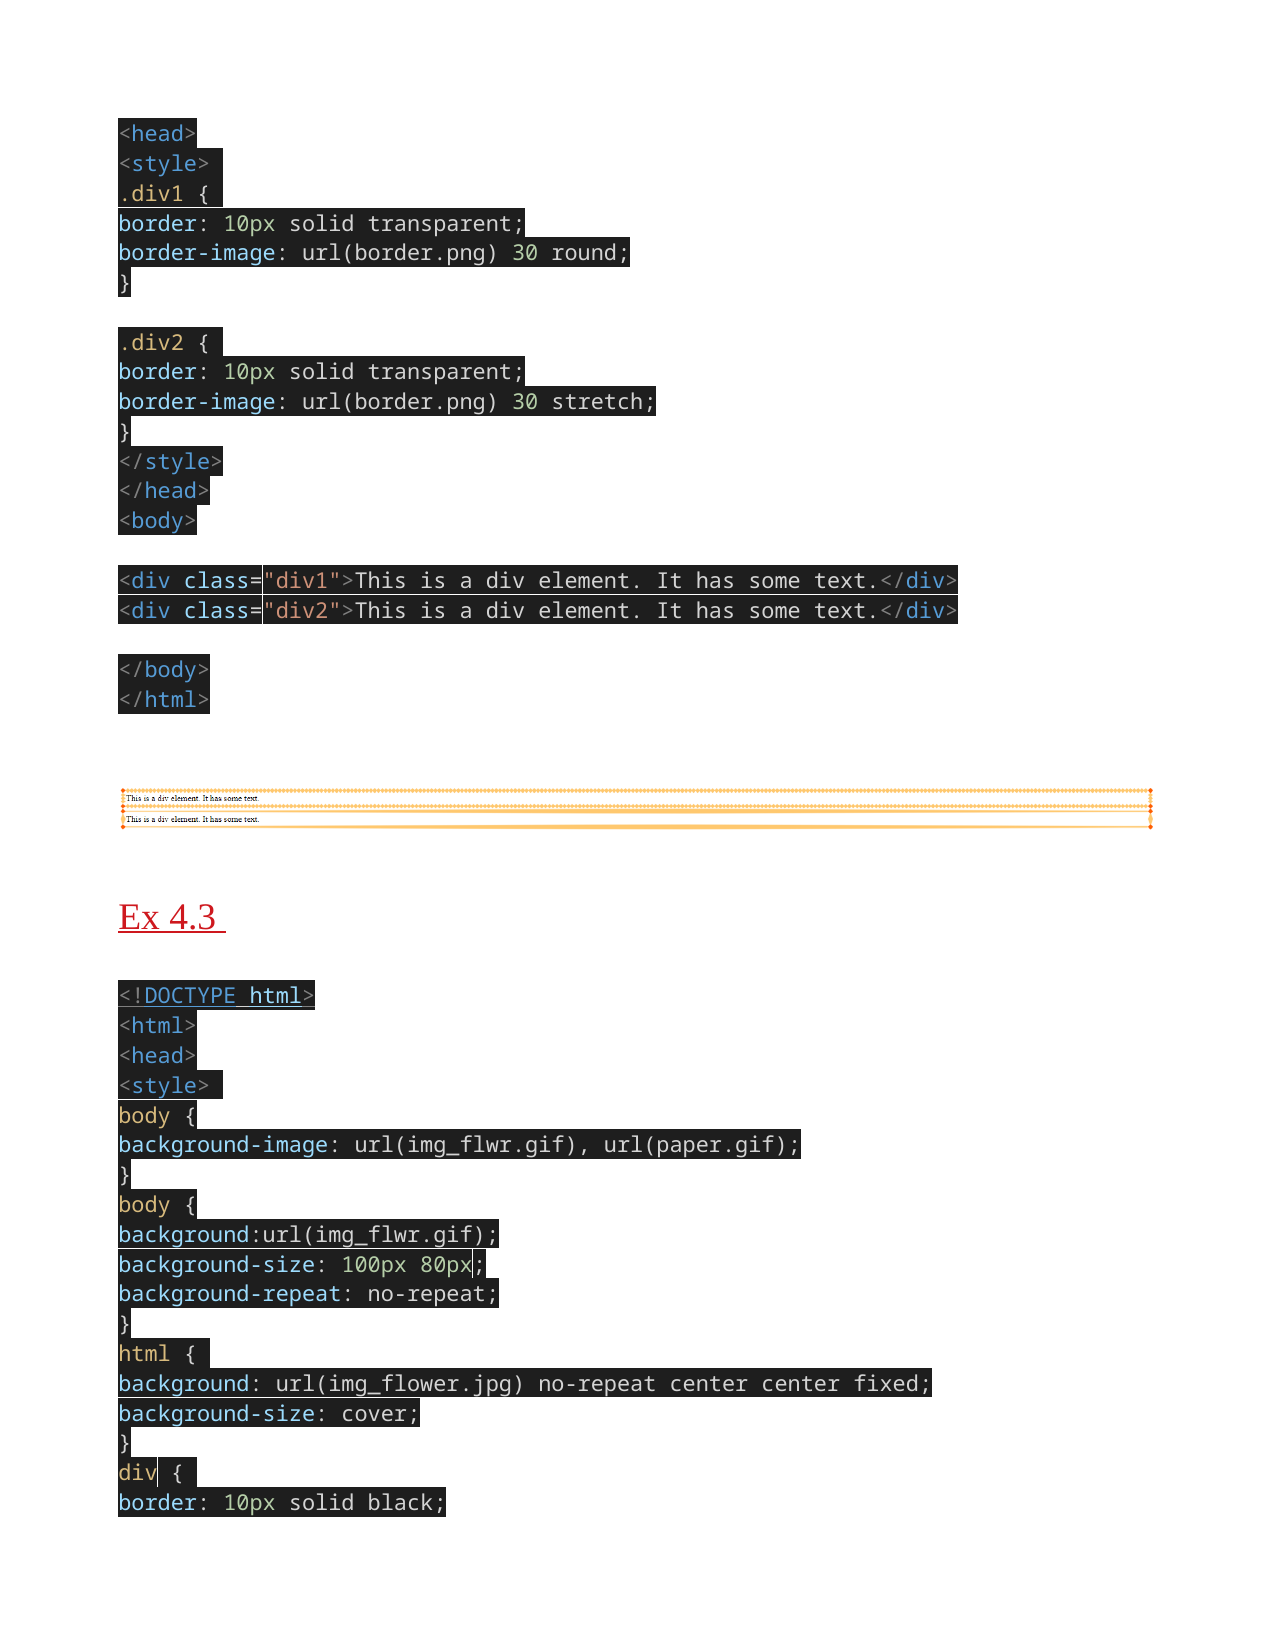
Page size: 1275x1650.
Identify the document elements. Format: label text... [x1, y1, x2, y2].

text .div2 { [118, 327, 1157, 356]
text background-size: cover; [118, 1397, 1157, 1427]
text </html> [118, 684, 1157, 714]
text background:url(img_flwr.gif); [118, 1219, 1157, 1248]
text div { [118, 1457, 1157, 1487]
text body { [118, 1189, 1157, 1219]
text Ex 4.3 [118, 894, 1157, 937]
text border: 10px solid black; [118, 1487, 1157, 1517]
text <head> [118, 118, 1157, 148]
picture [118, 786, 1157, 851]
text border-image: url(border.png) 30 stretch; [118, 386, 1157, 416]
text } [118, 267, 1157, 297]
text </body> [118, 654, 1157, 684]
text <html> [118, 1010, 1157, 1040]
text } [118, 1427, 1157, 1457]
text background-image: url(img_flwr.gif), url(paper.gif); [118, 1129, 1157, 1159]
text html { [118, 1338, 1157, 1368]
text <div class="div2">This is a div element. It has some text.</div> [118, 594, 1157, 624]
text <body> [118, 505, 1157, 535]
text border: 10px solid transparent; [118, 207, 1157, 237]
text <!DOCTYPE html> [118, 980, 1157, 1010]
text <head> [118, 1040, 1157, 1070]
text background-repeat: no-repeat; [118, 1278, 1157, 1308]
text } [118, 1159, 1157, 1189]
text background: url(img_flower.jpg) no-repeat center center fixed; [118, 1368, 1157, 1397]
text <div class="div1">This is a div element. It has some text.</div> [118, 565, 1157, 594]
text <style> [118, 1070, 1157, 1099]
text body { [118, 1099, 1157, 1129]
text </style> [118, 446, 1157, 476]
text border-image: url(border.png) 30 round; [118, 237, 1157, 267]
text </head> [118, 476, 1157, 505]
text background-size: 100px 80px; [118, 1248, 1157, 1278]
text } [118, 1308, 1157, 1338]
text } [118, 416, 1157, 446]
text border: 10px solid transparent; [118, 356, 1157, 386]
text .div1 { [118, 178, 1157, 207]
text <style> [118, 148, 1157, 178]
